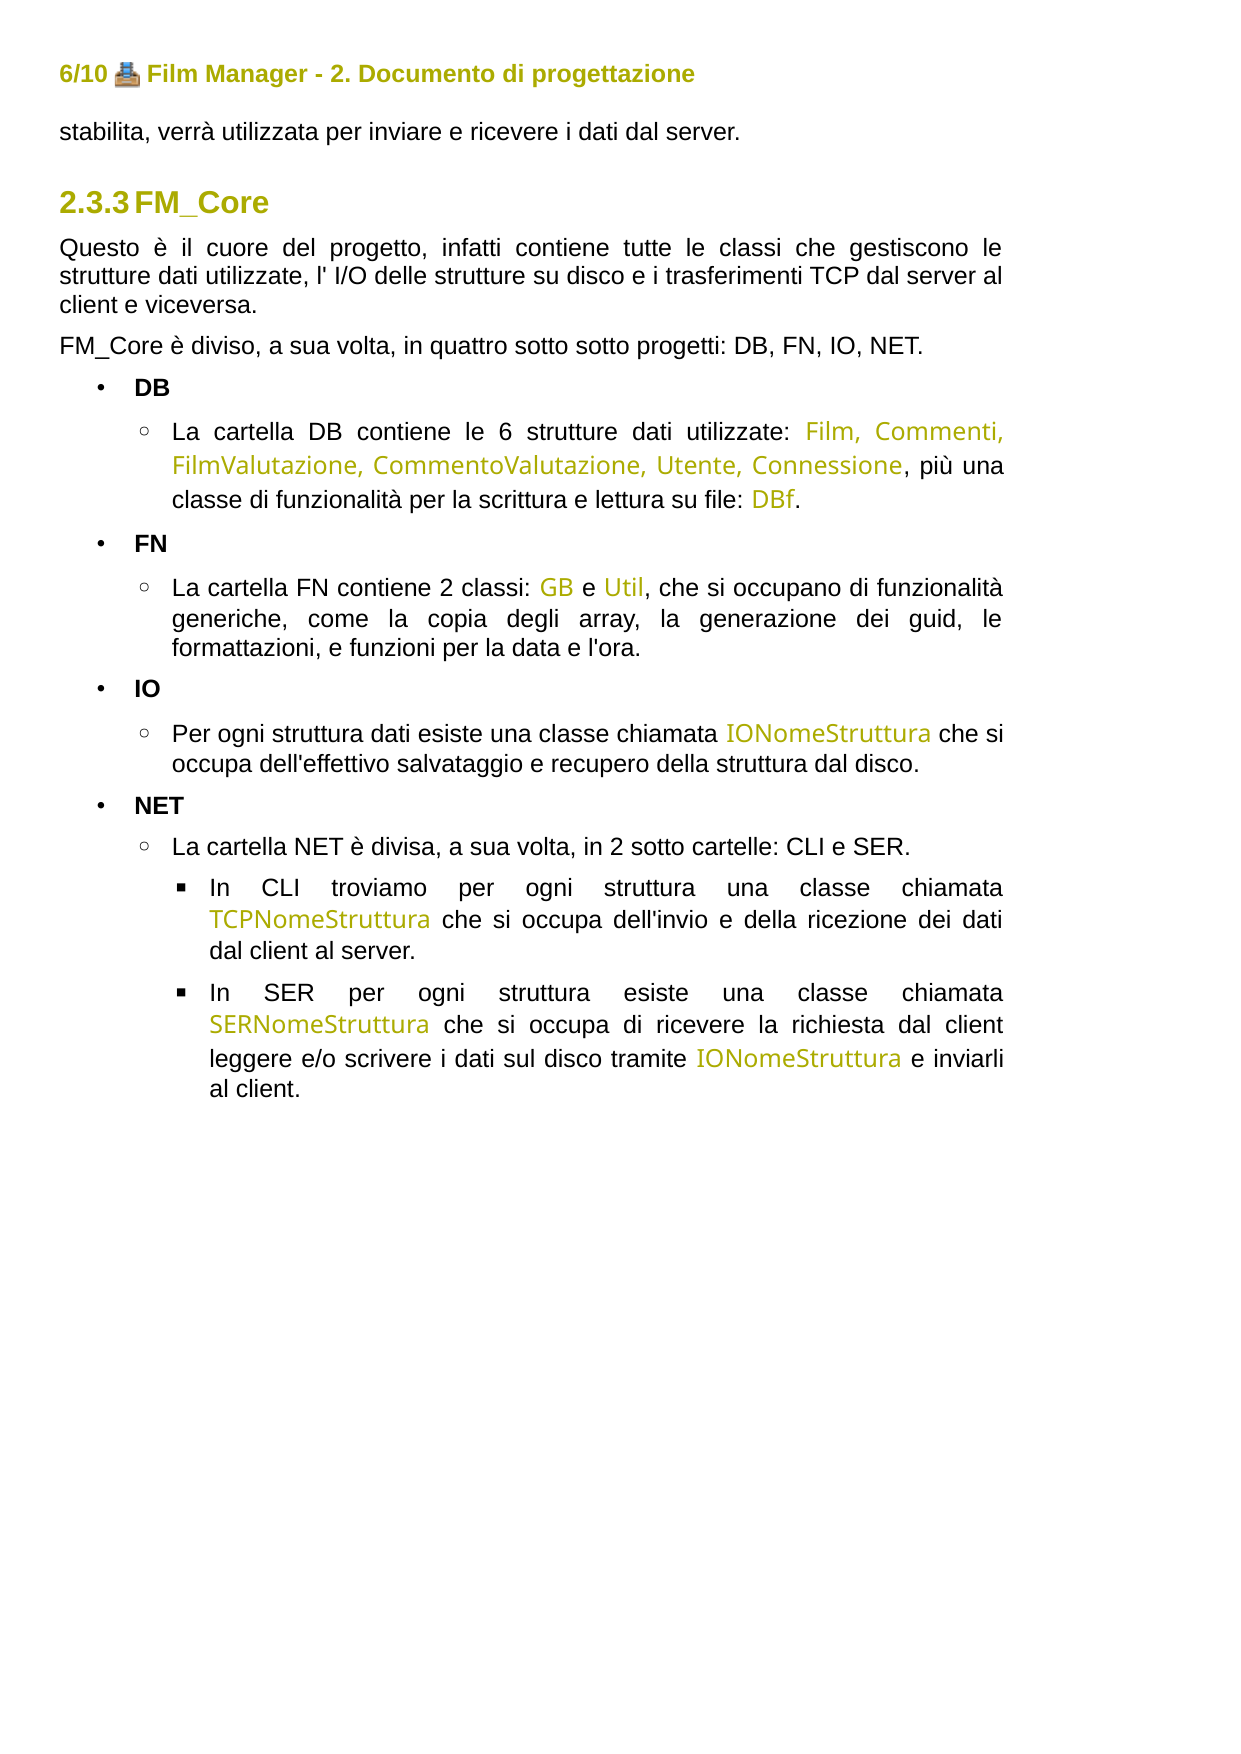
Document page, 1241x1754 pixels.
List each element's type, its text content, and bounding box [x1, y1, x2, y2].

list La cartella FN contiene 2 classi: GB e Util, che si occupano di funzionalità generiche, come la copia degli array, la generazione dei guid, le formattazioni, e funzioni per la data e l'ora. [134, 570, 1004, 661]
list IO [97, 674, 1004, 703]
text stabilita, verrà utilizzata per inviare e ricevere i dati dal server. [59, 117, 1004, 146]
list La cartella NET è divisa, a sua volta, in 2 sotto cartelle: CLI e SER. [134, 832, 1004, 861]
list In CLI troviamo per ogni struttura una classe chiamata TCPNomeStruttura che si occupa dell'invio e della ricezione dei dati dal client al server. [172, 873, 1004, 965]
subtitle FM_Core [59, 183, 1004, 220]
text Questo è il cuore del progetto, infatti contiene tutte le classi che gestiscono le strutture dati utilizzate, l' I/O delle strutture su disco e i trasferimenti TCP dal server al client e viceversa. [59, 232, 1004, 319]
list In SER per ogni struttura esiste una classe chiamata SERNomeStruttura che si occupa di ricevere la richiesta dal client leggere e/o scrivere i dati sul disco tramite IONomeStruttura e inviarli al client. [172, 977, 1004, 1103]
text FM_Core è diviso, a sua volta, in quattro sotto sotto progetti: DB, FN, IO, NET. [59, 331, 1004, 360]
picture [114, 62, 140, 88]
list NET [97, 791, 1004, 819]
list La cartella DB contiene le 6 strutture dati utilizzate: Film, Commenti, FilmValutazione, CommentoValutazione, Utente, Connessione, più una classe di funzionalità per la scrittura e lettura su file: DBf. [134, 414, 1004, 516]
list FN [97, 528, 1004, 557]
list Per ogni struttura dati esiste una classe chiamata IONomeStruttura che si occupa dell'effettivo salvataggio e recupero della struttura dal disco. [134, 715, 1004, 778]
list DB [97, 372, 1004, 401]
